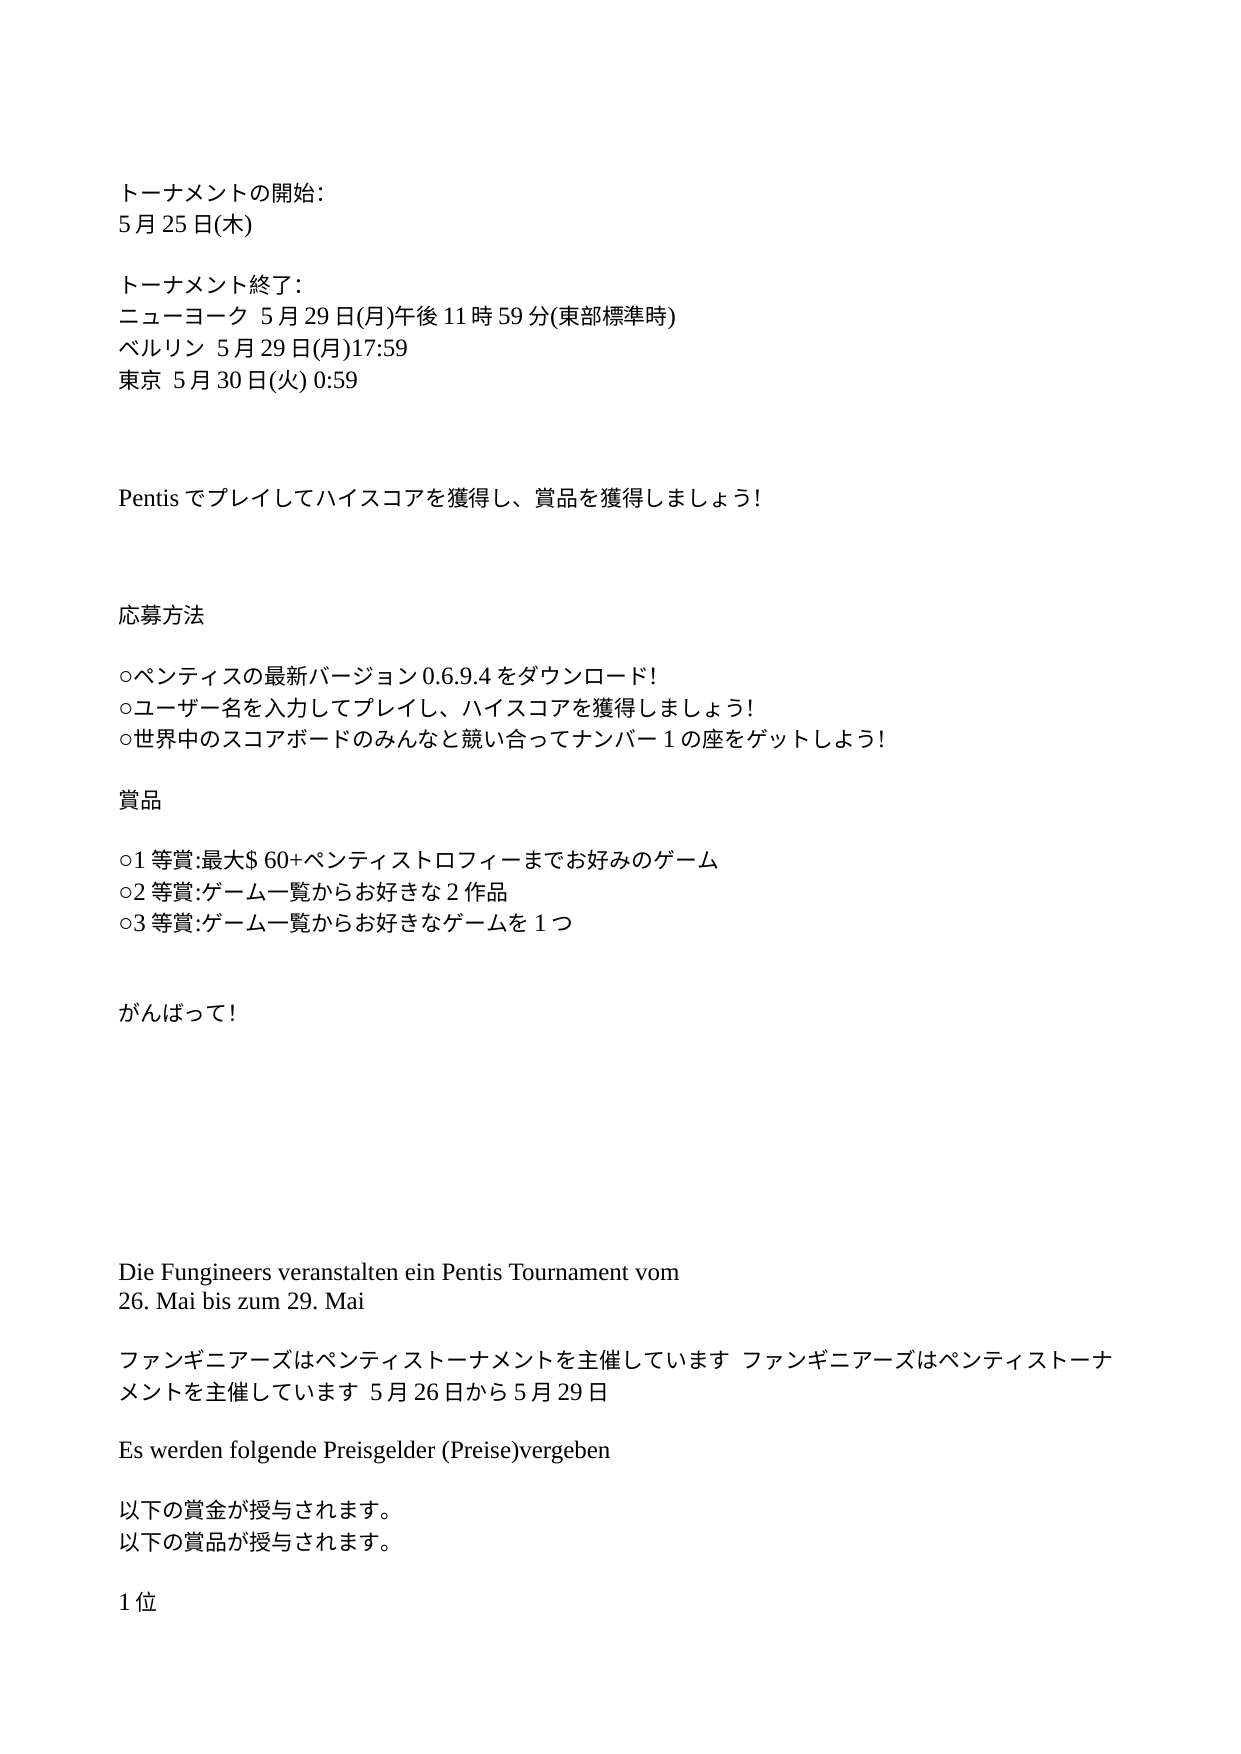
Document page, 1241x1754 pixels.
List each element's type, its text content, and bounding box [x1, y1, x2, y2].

text ○ユーザー名を入力してプレイし、ハイスコアを獲得しましょう! [118, 691, 1122, 722]
text ○ペンティスの最新バージョン0.6.9.4をダウンロード! [118, 659, 1122, 691]
text 応募方法 [118, 598, 1122, 630]
text 以下の賞金が授与されます。 [118, 1493, 1122, 1525]
text 以下の賞品が授与されます。 [118, 1525, 1122, 1556]
text ○2等賞:ゲーム一覧からお好きな2作品 [118, 875, 1122, 906]
text 1位 [118, 1585, 1122, 1617]
text がんばって！ [118, 996, 1122, 1027]
text Pentisでプレイしてハイスコアを獲得し、賞品を獲得しましょう! [118, 481, 1122, 512]
text ニューヨーク 5月29日(月)午後11時59分(東部標準時) [118, 299, 1122, 331]
text トーナメントの開始： [118, 176, 1122, 207]
text ○世界中のスコアボードのみんなと競い合ってナンバー1の座をゲットしよう! [118, 722, 1122, 754]
text 賞品 [118, 783, 1122, 814]
text 5月25日(木) [118, 207, 1122, 239]
text Die Fungineers veranstalten ein Pentis Tournament vom [118, 1257, 1122, 1286]
text Es werden folgende Preisgelder (Preise)vergeben [118, 1436, 1122, 1464]
text 東京 5月30日(火) 0:59 [118, 363, 1122, 394]
text ○3等賞:ゲーム一覧からお好きなゲームを1つ [118, 906, 1122, 938]
text トーナメント終了： [118, 268, 1122, 299]
text 26. Mai bis zum 29. Mai [118, 1286, 1122, 1315]
text ベルリン 5月29日(月)17:59 [118, 331, 1122, 363]
text ファンギニアーズはペンティストーナメントを主催しています ファンギニアーズはペンティストーナメントを主催しています 5月26日から5月29日 [118, 1343, 1122, 1407]
text ○1等賞:最大$ 60+ペンティストロフィーまでお好みのゲーム [118, 843, 1122, 875]
